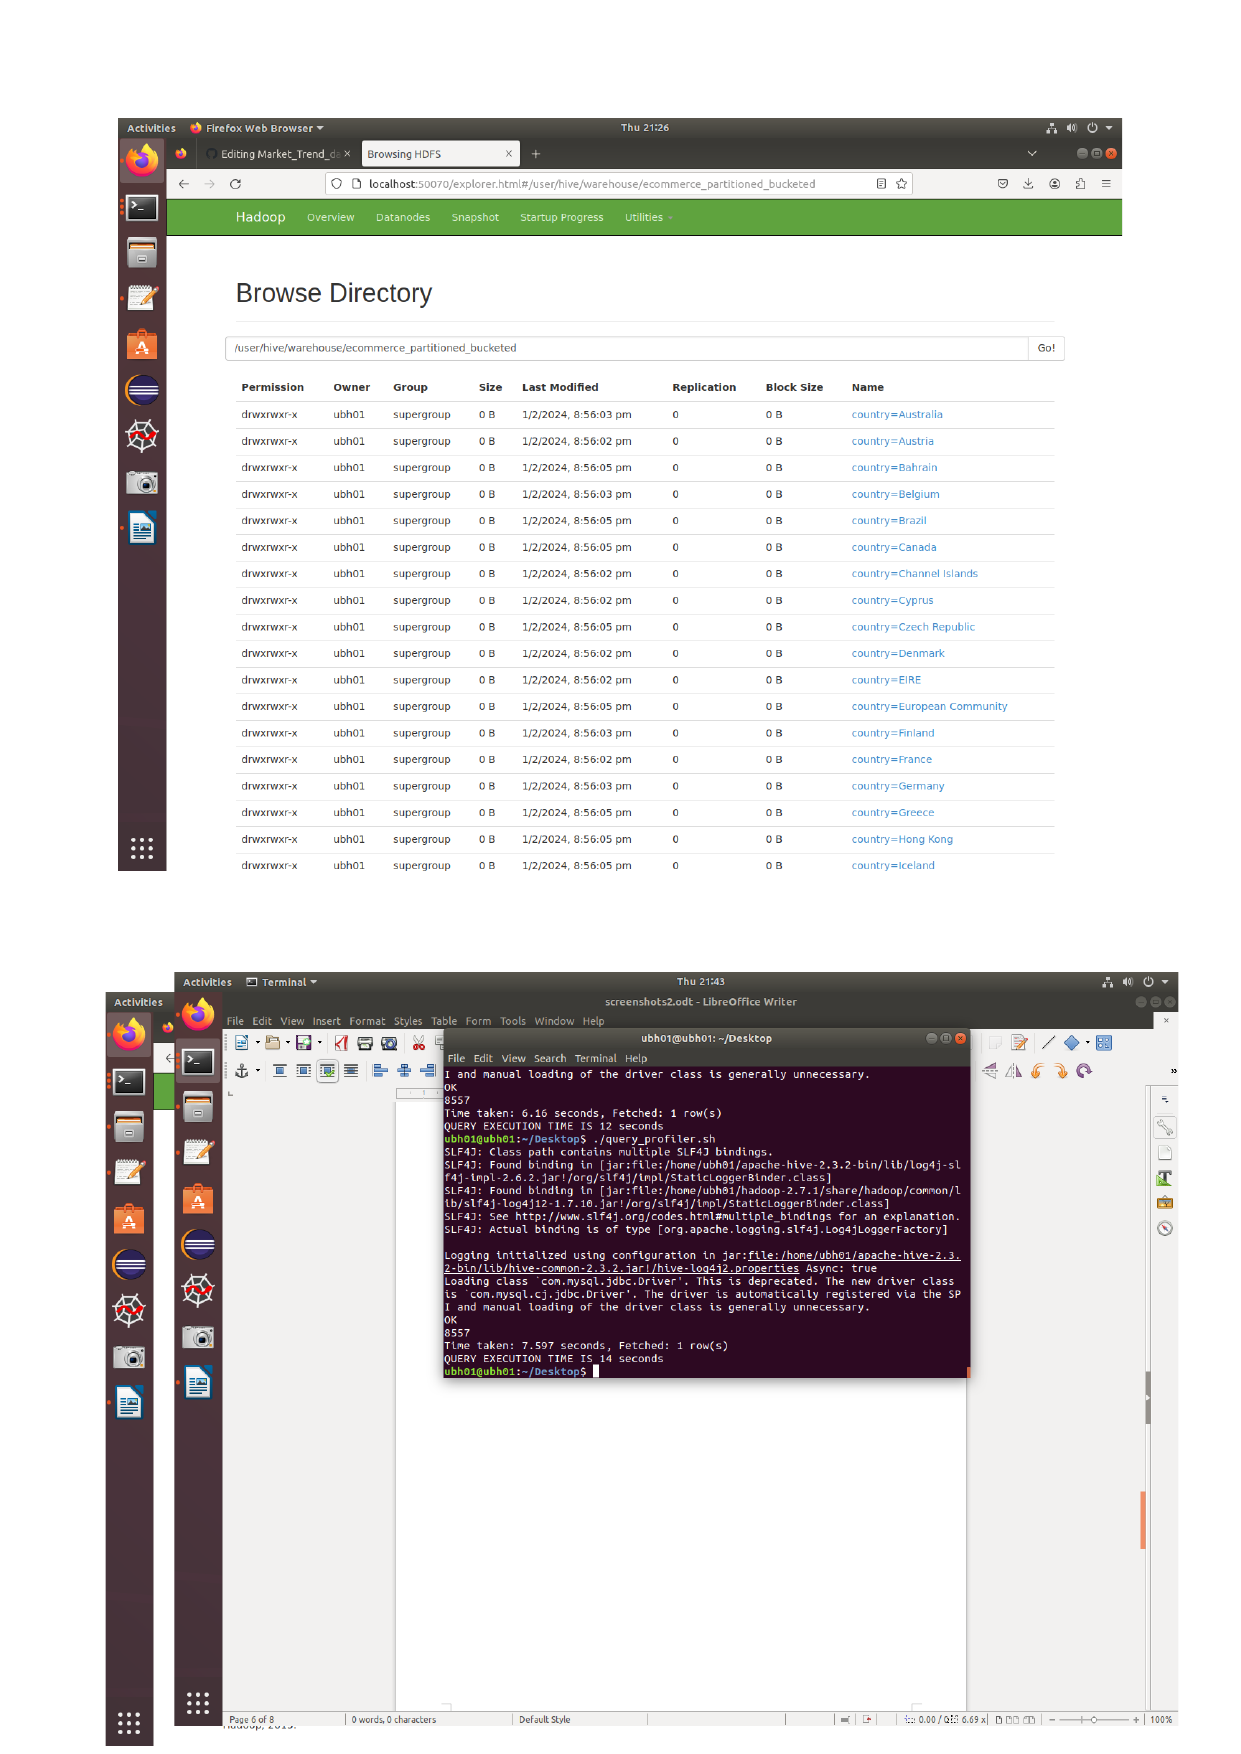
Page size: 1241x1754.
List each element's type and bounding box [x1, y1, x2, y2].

picture [105, 972, 1179, 1746]
picture [118, 118, 1123, 871]
